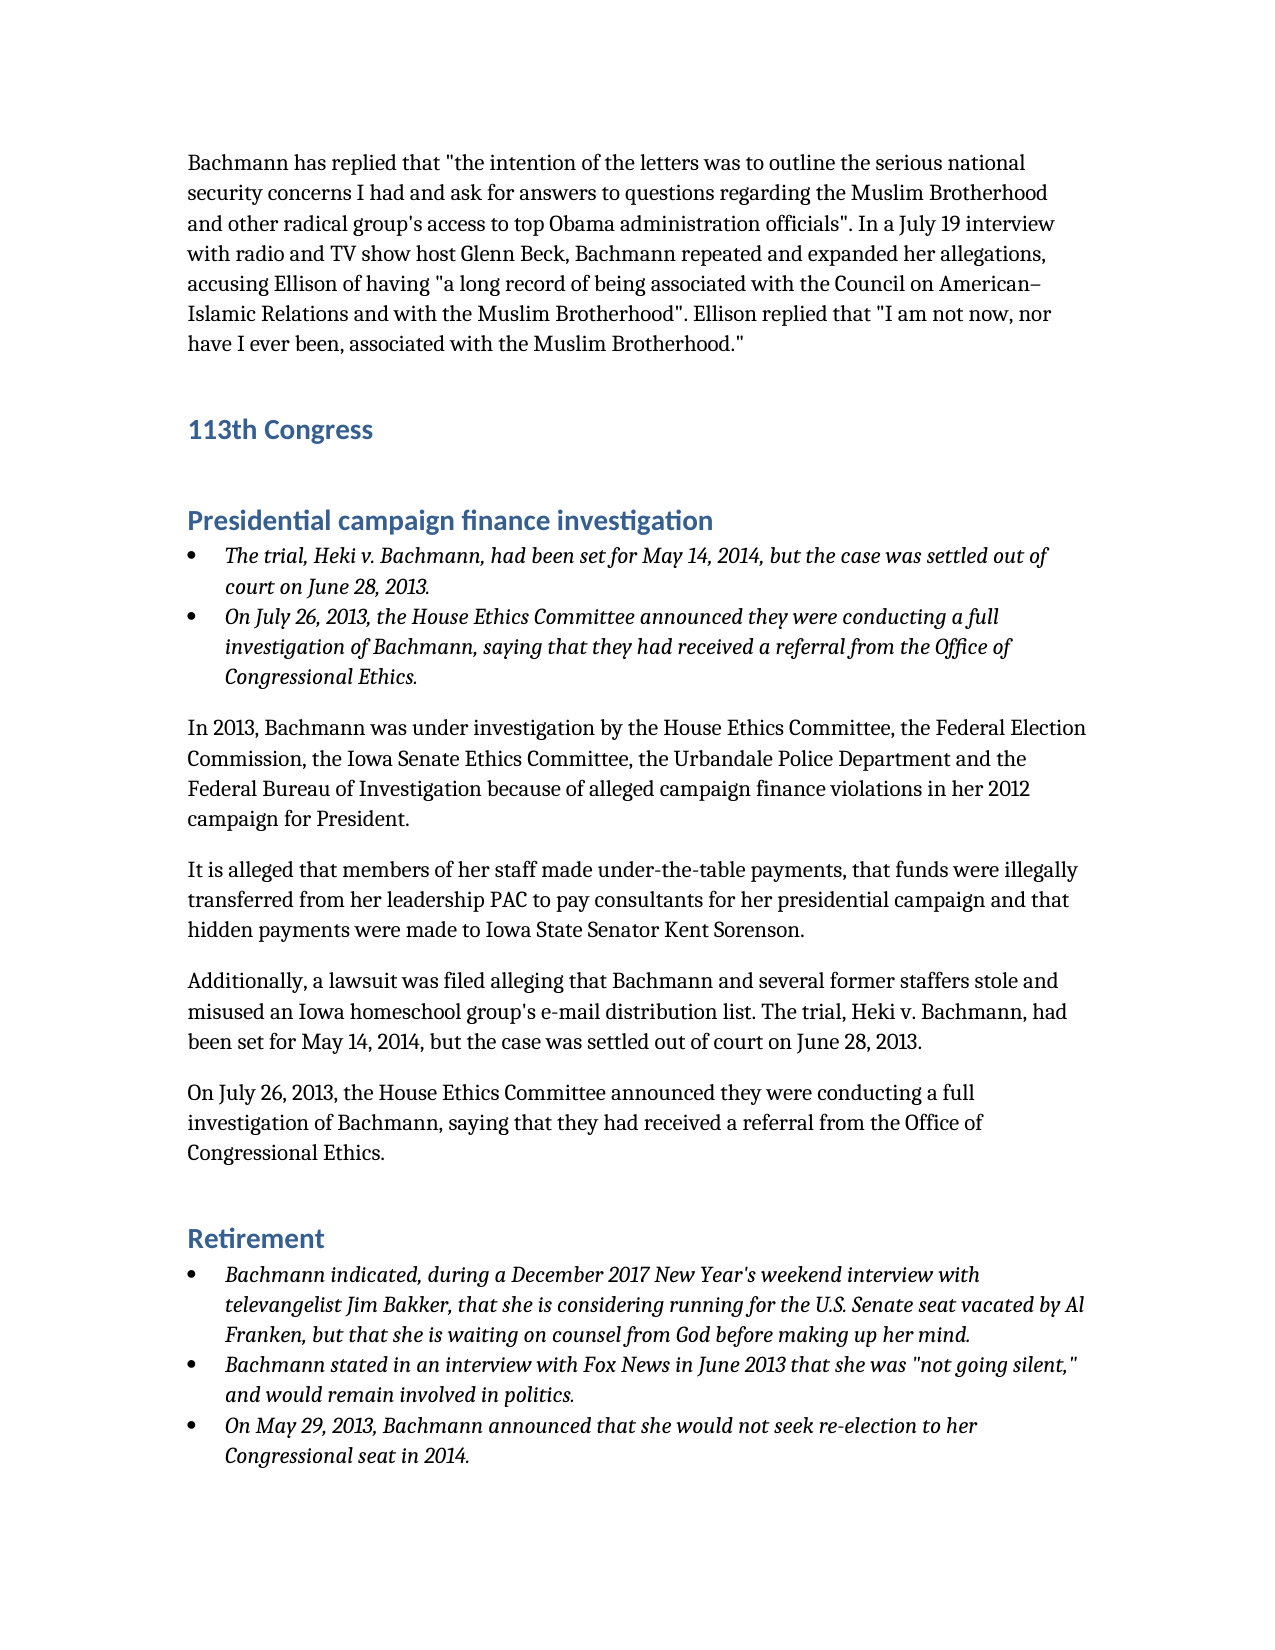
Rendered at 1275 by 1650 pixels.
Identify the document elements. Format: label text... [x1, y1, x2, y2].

text In 2013, Bachmann was under investigation by the House Ethics Committee, the Federal Election Commission, the Iowa Senate Ethics Committee, the Urbandale Police Department and the Federal Bureau of Investigation because of alleged campaign finance violations in her 2012 campaign for President. [187, 715, 1087, 832]
subtitle Retirement [187, 1220, 1087, 1256]
list Bachmann indicated, during a December 2017 New Year's weekend interview with televangelist Jim Bakker, that she is considering running for the U.S. Senate seat vacated by Al Franken, but that she is waiting on counsel from God before making up her mind. [187, 1261, 1087, 1348]
text It is alleged that members of her staff made under-the-table payments, that funds were illegally transferred from her leadership PAC to pay consultants for her presidential campaign and that hidden payments were made to Iowa State Senator Kent Sorenson. [187, 857, 1087, 944]
subtitle Presidential campaign finance investigation [187, 502, 1087, 538]
list The trial, Heki v. Bachmann, had been set for May 14, 2014, but the case was settled out of court on June 28, 2013. [187, 543, 1087, 600]
subtitle 113th Congress [187, 411, 1087, 447]
text Bachmann has replied that "the intention of the letters was to outline the serious national security concerns I had and ask for answers to questions regarding the Muslim Brotherhood and other radical group's access to top Obama administration officials". In a July 19 interview with radio and TV show host Glenn Beck, Bachmann repeated and expanded her allegations, accusing Ellison of having "a long record of being associated with the Council on American–Islamic Relations and with the Muslim Brotherhood". Ellison replied that "I am not now, nor have I ever been, associated with the Muslim Brotherhood." [187, 150, 1087, 358]
text On July 26, 2013, the House Ethics Committee announced they were conducting a full investigation of Bachmann, saying that they had received a referral from the Office of Congressional Ethics. [187, 1080, 1087, 1167]
list On May 29, 2013, Bachmann announced that she would not seek re-election to her Congressional seat in 2014. [187, 1412, 1087, 1469]
list On July 26, 2013, the House Ethics Committee announced they were conducting a full investigation of Bachmann, saying that they had received a referral from the Office of Congressional Ethics. [187, 604, 1087, 691]
text Additionally, a lawsuit was filed alleging that Bachmann and several former staffers stole and misused an Iowa homeschool group's e-mail distribution list. The trial, Heki v. Bachmann, had been set for May 14, 2014, but the case was settled out of court on June 28, 2013. [187, 968, 1087, 1055]
list Bachmann stated in an interview with Fox News in June 2013 that she was "not going silent," and would remain involved in politics. [187, 1352, 1087, 1408]
